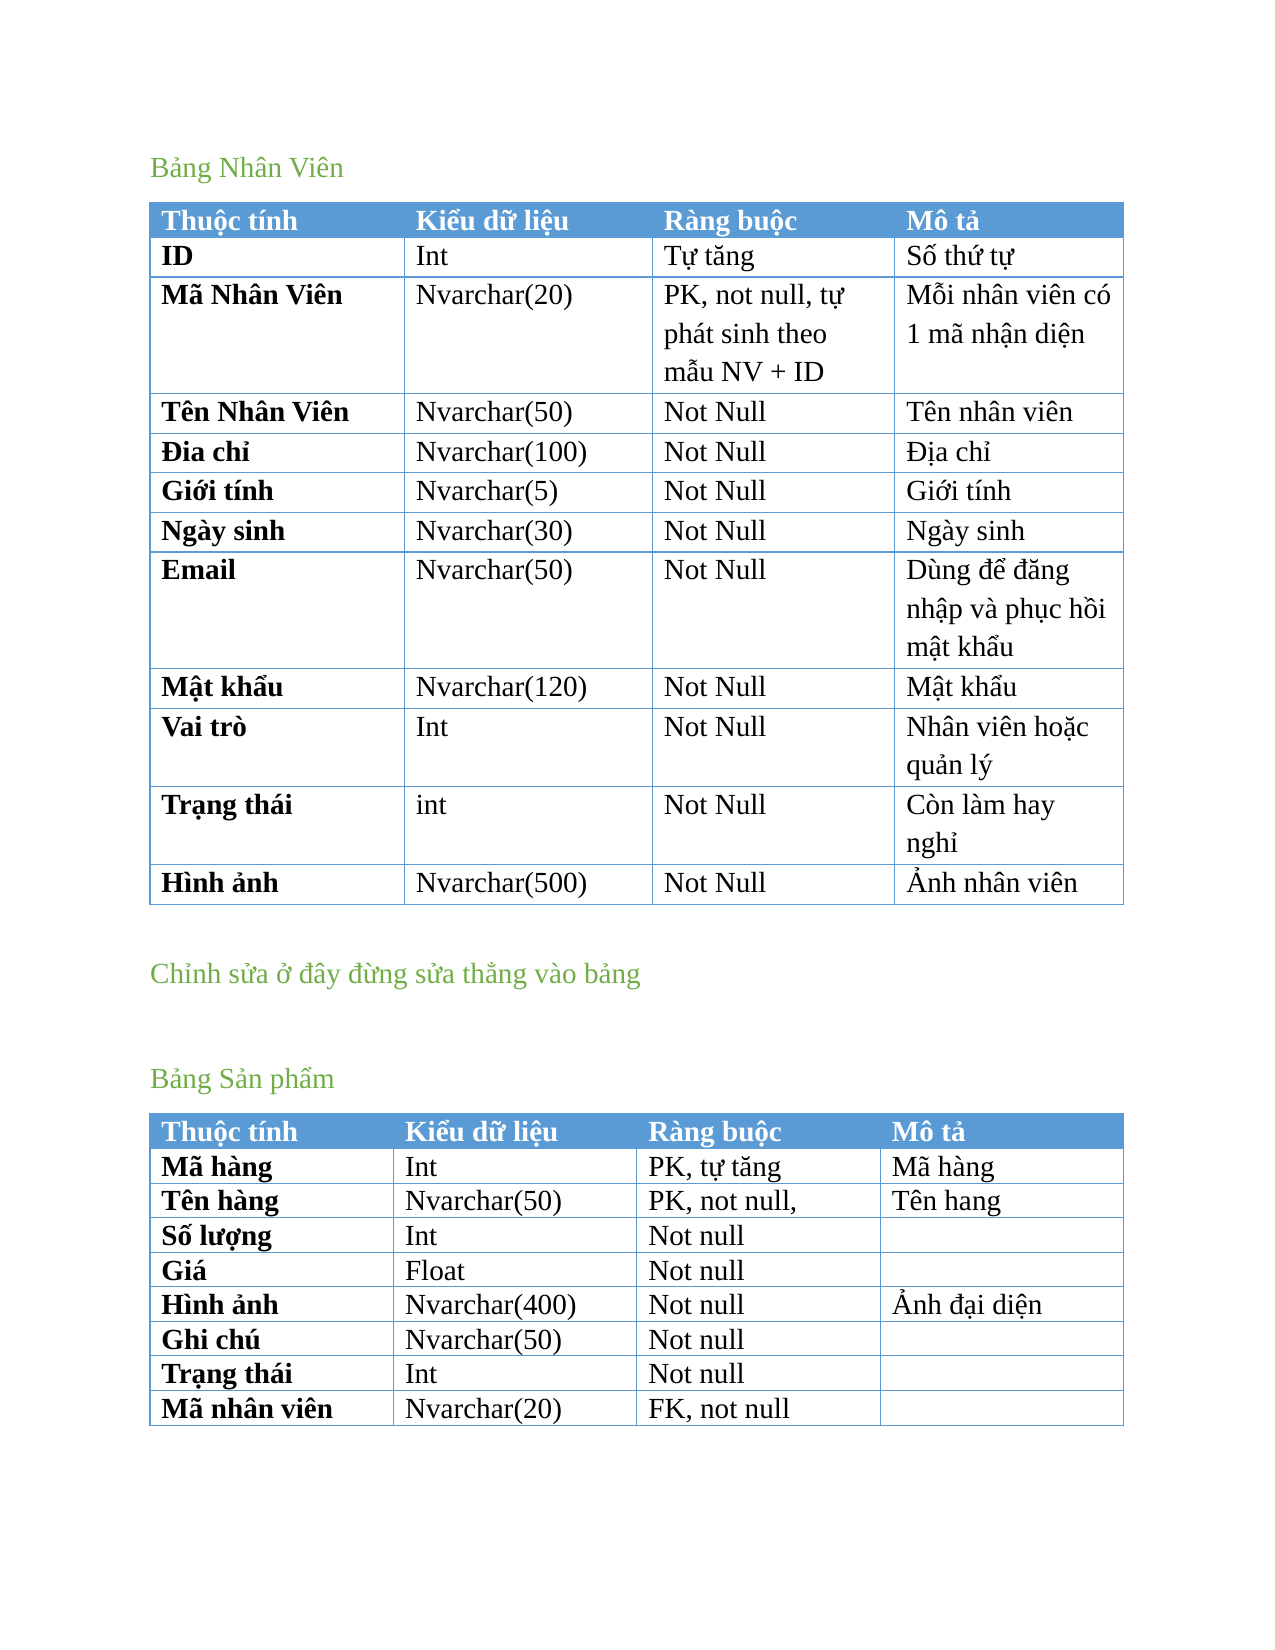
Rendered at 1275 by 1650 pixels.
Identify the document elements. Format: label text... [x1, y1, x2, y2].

table_cell Not Null [653, 553, 894, 668]
table_cell Nvarchar(50) [405, 394, 652, 433]
table_cell Not null [637, 1287, 880, 1321]
table_cell [881, 1218, 1123, 1252]
table_cell Hình ảnh [151, 1287, 393, 1321]
table_cell PK, not null, tự phát sinh theo mẫu NV + ID [653, 278, 894, 393]
table_cell Số lượng [151, 1218, 393, 1252]
table_cell Nvarchar(30) [405, 513, 652, 551]
table_cell Not Null [653, 669, 894, 708]
table_cell Not Null [653, 513, 894, 551]
table_cell Nvarchar(500) [405, 865, 652, 903]
table_cell Nvarchar(400) [394, 1287, 636, 1321]
table_cell Not Null [653, 473, 894, 512]
table_header Ràng buộc [637, 1114, 880, 1148]
table_cell Nvarchar(100) [405, 434, 652, 472]
table_cell [881, 1253, 1123, 1286]
table_cell Nvarchar(50) [394, 1322, 636, 1355]
table_cell Mỗi nhân viên có 1 mã nhận diện [895, 278, 1123, 393]
table_cell Tự tăng [653, 238, 894, 276]
table_cell Mật khẩu [151, 669, 404, 708]
table_cell Not Null [653, 394, 894, 433]
table_cell Not Null [653, 865, 894, 903]
table_cell Giới tính [895, 473, 1123, 512]
table_cell Nvarchar(20) [405, 278, 652, 393]
table_cell Mật khẩu [895, 669, 1123, 708]
table_cell Mã Nhân Viên [151, 278, 404, 393]
table_cell Đia chỉ [151, 434, 404, 472]
table_cell PK, not null, [637, 1184, 880, 1217]
table_cell Int [394, 1149, 636, 1182]
table_cell Trạng thái [151, 787, 404, 864]
table_cell Int [394, 1356, 636, 1390]
table_cell Int [405, 709, 652, 786]
table_header Thuộc tính [151, 1114, 393, 1148]
table_cell Nhân viên hoặc quản lý [895, 709, 1123, 786]
text Bảng Sản phẩm [150, 1061, 1125, 1094]
text Chỉnh sửa ở đây đừng sửa thẳng vào bảng [150, 957, 1125, 990]
table_cell Còn làm hay nghỉ [895, 787, 1123, 864]
table_header Thuộc tính [151, 203, 404, 237]
table_cell Mã hàng [881, 1149, 1123, 1182]
table_cell Not Null [653, 709, 894, 786]
table_cell int [405, 787, 652, 864]
table_cell Nvarchar(20) [394, 1391, 636, 1424]
table_cell [881, 1391, 1123, 1424]
table_cell Ghi chú [151, 1322, 393, 1355]
table_cell Email [151, 553, 404, 668]
table_cell Mã nhân viên [151, 1391, 393, 1424]
table_cell Not null [637, 1356, 880, 1390]
table_header Mô tả [881, 1114, 1123, 1148]
table_header Ràng buộc [653, 203, 894, 237]
table_cell Trạng thái [151, 1356, 393, 1390]
table_cell Hình ảnh [151, 865, 404, 903]
table_cell Tên hang [881, 1184, 1123, 1217]
table_cell Số thứ tự [895, 238, 1123, 276]
table_header Kiểu dữ liệu [405, 203, 652, 237]
table_cell Not null [637, 1218, 880, 1252]
table_cell [881, 1356, 1123, 1390]
table_cell ID [151, 238, 404, 276]
text Bảng Nhân Viên [150, 150, 1125, 183]
table_cell Not null [637, 1322, 880, 1355]
table_cell Tên nhân viên [895, 394, 1123, 433]
table_cell Int [394, 1218, 636, 1252]
table_cell Nvarchar(5) [405, 473, 652, 512]
table_cell Giới tính [151, 473, 404, 512]
table_cell Not Null [653, 434, 894, 472]
table_cell [881, 1322, 1123, 1355]
table_cell Nvarchar(50) [394, 1184, 636, 1217]
table_cell Not null [637, 1253, 880, 1286]
table_cell Tên Nhân Viên [151, 394, 404, 433]
table_header Mô tả [895, 203, 1123, 237]
table_cell PK, tự tăng [637, 1149, 880, 1182]
table_header Kiểu dữ liệu [394, 1114, 636, 1148]
table_cell Int [405, 238, 652, 276]
table_cell Giá [151, 1253, 393, 1286]
table_cell Tên hàng [151, 1184, 393, 1217]
table_cell Vai trò [151, 709, 404, 786]
table_cell Ảnh đại diện [881, 1287, 1123, 1321]
table_cell Mã hàng [151, 1149, 393, 1182]
table_cell Dùng để đăng nhập và phục hồi mật khẩu [895, 553, 1123, 668]
table_cell Địa chỉ [895, 434, 1123, 472]
table_cell FK, not null [637, 1391, 880, 1424]
table_cell Nvarchar(50) [405, 553, 652, 668]
table_cell Ngày sinh [151, 513, 404, 551]
table_cell Float [394, 1253, 636, 1286]
table_cell Not Null [653, 787, 894, 864]
table_cell Nvarchar(120) [405, 669, 652, 708]
table_cell Ngày sinh [895, 513, 1123, 551]
table_cell Ảnh nhân viên [895, 865, 1123, 903]
